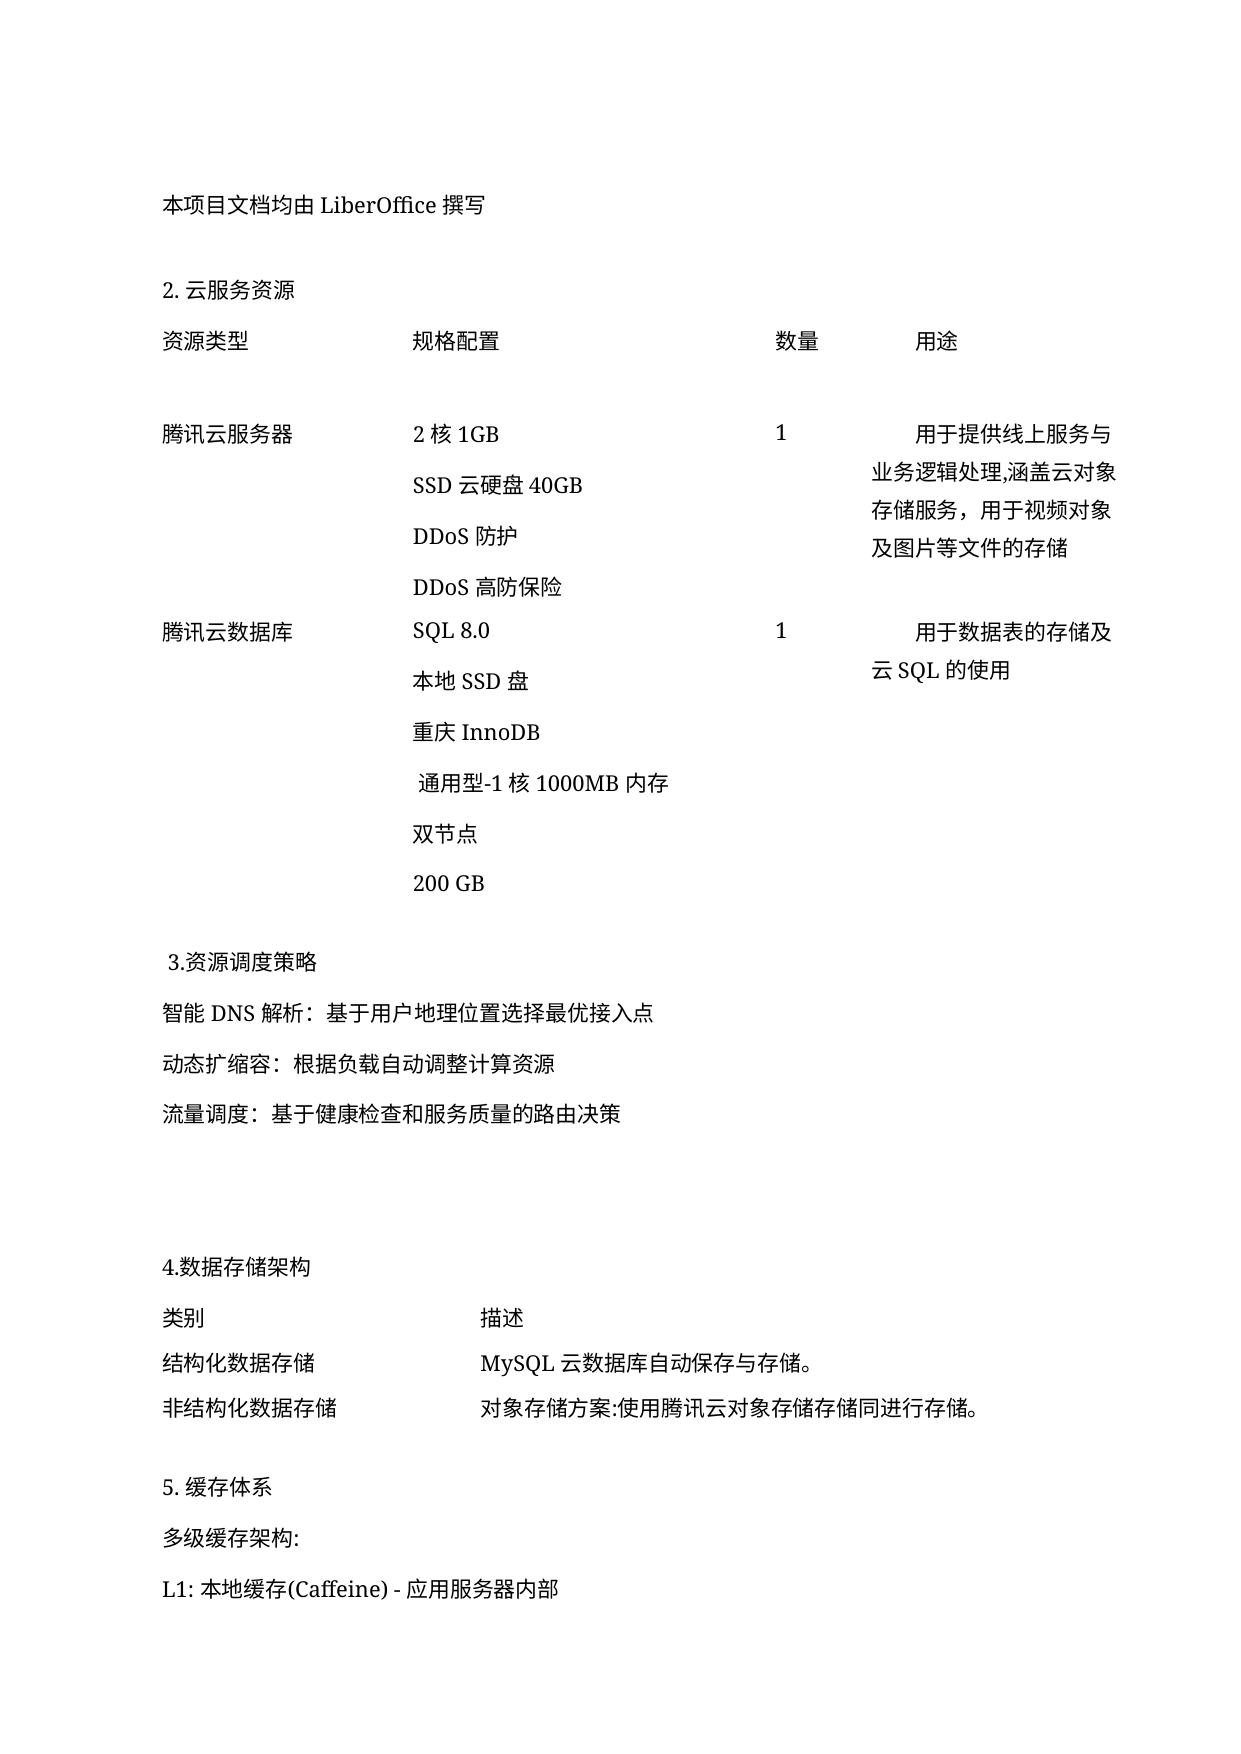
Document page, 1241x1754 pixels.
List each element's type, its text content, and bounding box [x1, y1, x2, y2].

table_header 类别 [118, 1295, 436, 1339]
table_cell 结构化数据存储 [118, 1340, 436, 1384]
text 流量调度：基于健康检查和服务质量的路由决策 [118, 1097, 1122, 1129]
text 2. 云服务资源 [118, 273, 1122, 304]
table_header 资源类型 [118, 317, 369, 411]
table_cell 1 [731, 411, 871, 609]
table_header 规格配置 [369, 317, 731, 411]
text 智能 DNS 解析：基于用户地理位置选择最优接入点 [118, 996, 1122, 1027]
table_cell 用于数据表的存储及云 SQL 的使用 [871, 609, 1122, 904]
table_cell 2 核 1GB SSD 云硬盘 40GB DDoS 防护 DDoS 高防保险 [369, 411, 731, 609]
text 4.数据存储架构 [118, 1250, 1122, 1282]
text 本项目文档均由 LiberOffice 撰写 [118, 188, 1122, 219]
table_header 用途 [871, 317, 1122, 411]
text L1: 本地缓存(Caffeine) - 应用服务器内部 [118, 1572, 1122, 1603]
table_cell 非结构化数据存储 [118, 1384, 436, 1429]
table_cell 腾讯云服务器 [118, 411, 369, 609]
text 多级缓存架构: [118, 1521, 1122, 1552]
table_cell 对象存储方案:使用腾讯云对象存储存储同进行存储。 [436, 1384, 1122, 1429]
table_cell SQL 8.0 本地 SSD 盘 重庆 InnoDB 通用型-1 核 1000MB 内存 双节点 200 GB [369, 609, 731, 904]
text 动态扩缩容：根据负载自动调整计算资源 [118, 1047, 1122, 1078]
table_header 数量 [731, 317, 871, 411]
table_cell 用于提供线上服务与业务逻辑处理,涵盖云对象存储服务，用于视频对象及图片等文件的存储 [871, 411, 1122, 609]
text 3.资源调度策略 [118, 944, 1122, 976]
text 5. 缓存体系 [118, 1469, 1122, 1501]
table_cell 腾讯云数据库 [118, 609, 369, 904]
table_header 描述 [436, 1295, 1122, 1339]
table_cell MySQL 云数据库自动保存与存储。 [436, 1340, 1122, 1384]
table_cell 1 [731, 609, 871, 904]
